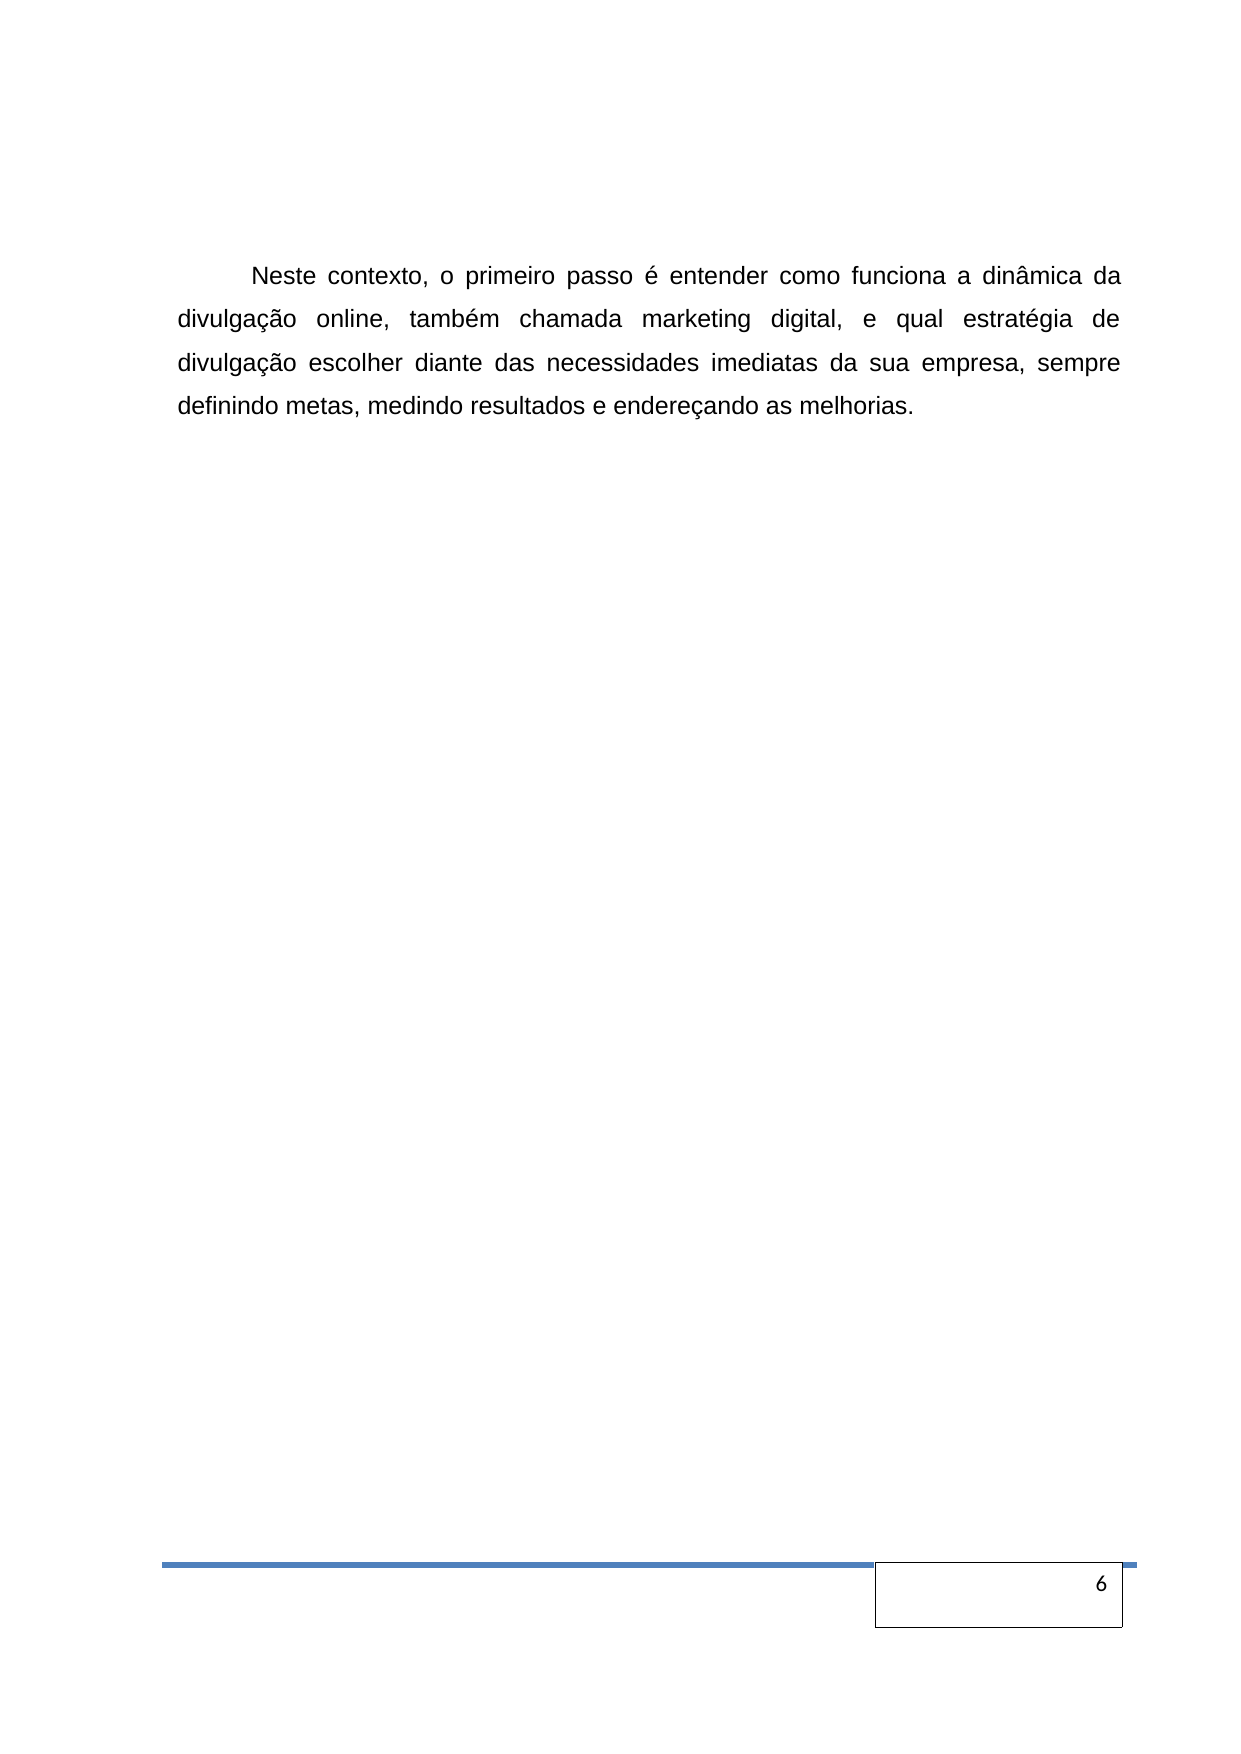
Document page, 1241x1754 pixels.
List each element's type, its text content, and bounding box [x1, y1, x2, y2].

text Neste contexto, o primeiro passo é entender como funciona a dinâmica da divulgação online, também chamada marketing digital, e qual estratégia de divulgação escolher diante das necessidades imediatas da sua empresa, sempre definindo metas, medindo resultados e endereçando as melhorias. [177, 261, 1122, 419]
